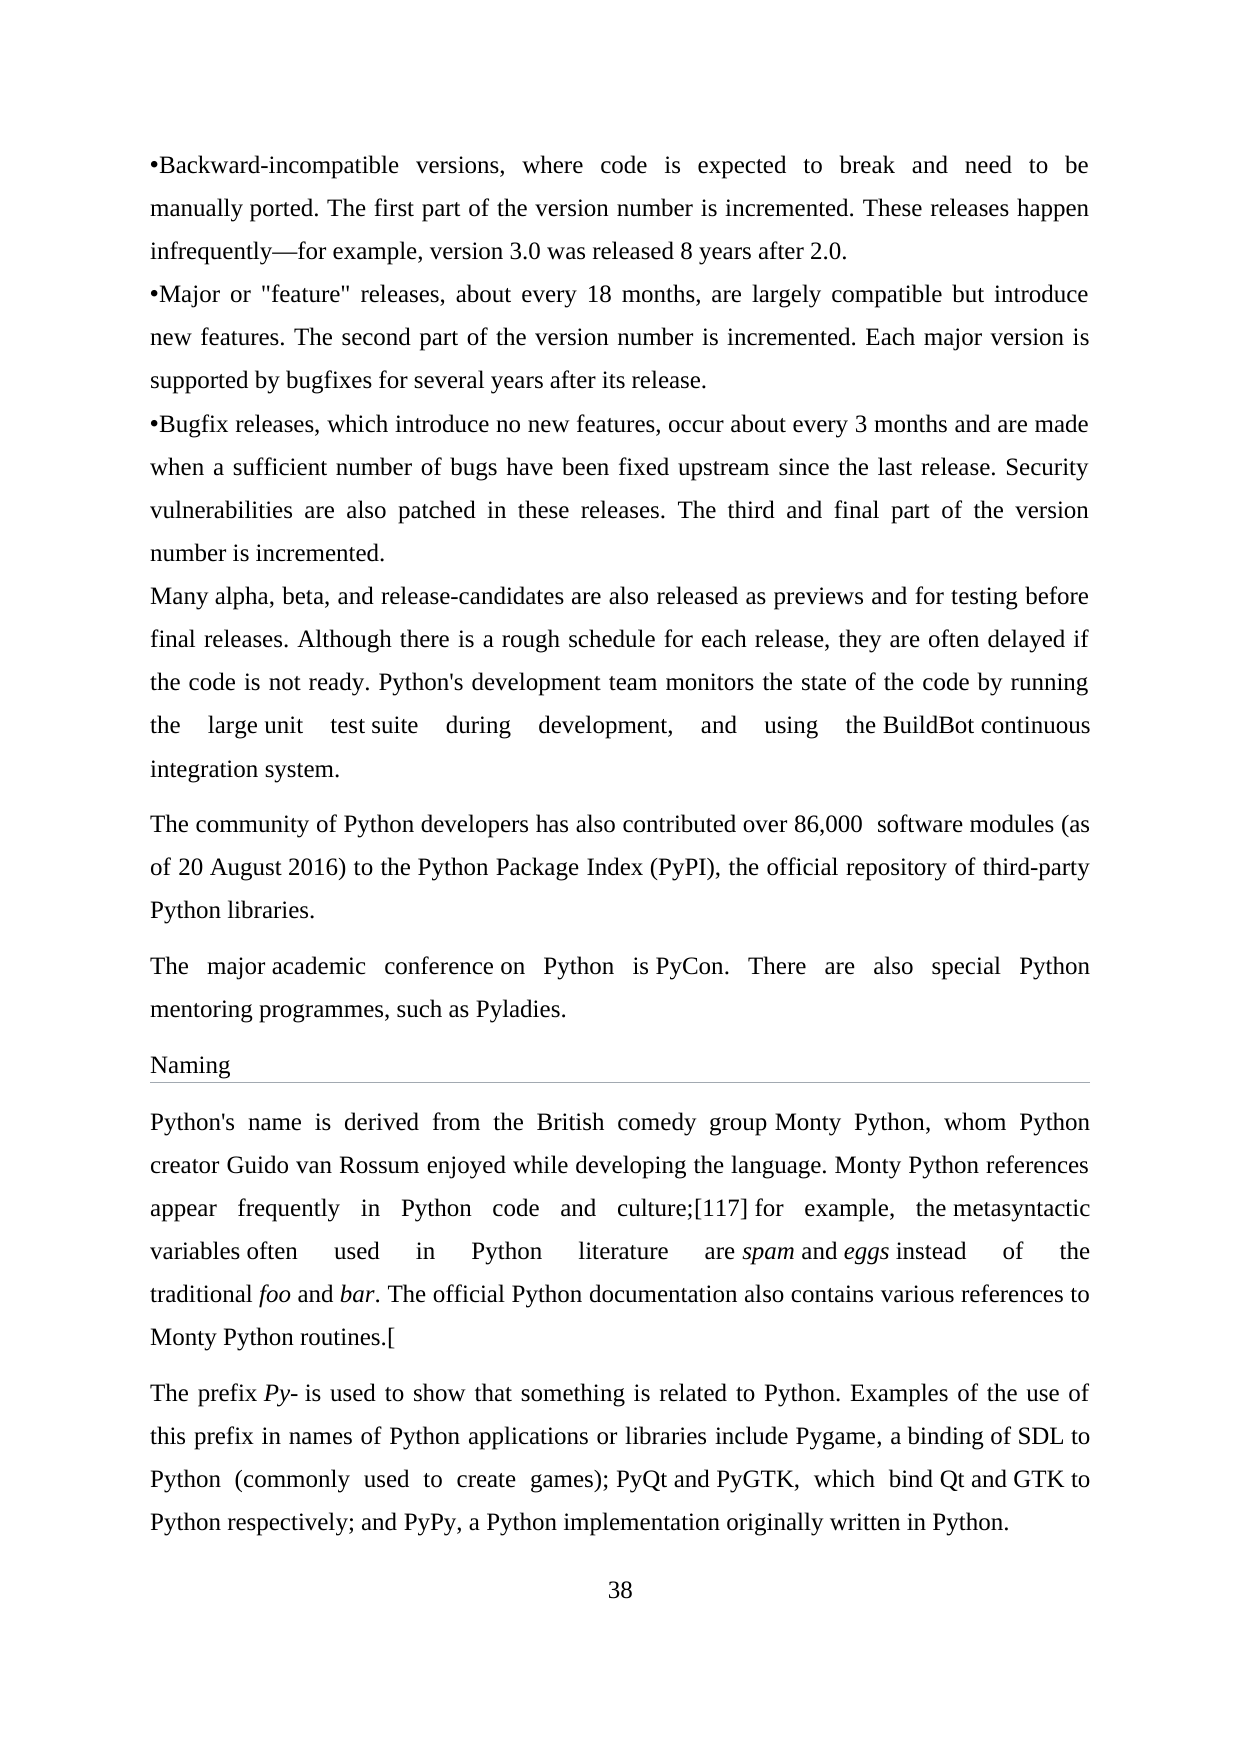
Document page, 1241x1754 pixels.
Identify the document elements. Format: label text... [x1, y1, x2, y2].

list Backward-incompatible versions, where code is expected to break and need to be manually ported. The first part of the version number is incremented. These releases happen infrequently—for example, version 3.0 was released 8 years after 2.0. [150, 150, 1090, 265]
text The prefix Py- is used to show that something is related to Python. Examples of the use of this prefix in names of Python applications or libraries include Pygame, a binding of SDL to Python (commonly used to create games); PyQt and PyGTK, which bind Qt and GTK to Python respectively; and PyPy, a Python implementation originally written in Python. [150, 1378, 1090, 1536]
text Many alpha, beta, and release-candidates are also released as previews and for testing before final releases. Although there is a rough schedule for each release, they are often delayed if the code is not ready. Python's development team monitors the state of the code by running the large unit test suite during development, and using the BuildBot continuous integration system. [150, 581, 1090, 782]
list Major or "feature" releases, about every 18 months, are largely compatible but introduce new features. The second part of the version number is incremented. Each major version is supported by bugfixes for several years after its release. [150, 279, 1090, 394]
text The major academic conference on Python is PyCon. There are also special Python mentoring programmes, such as Pyladies. [150, 951, 1090, 1023]
list Bugfix releases, which introduce no new features, occur about every 3 months and are made when a sufficient number of bugs have been fixed upstream since the last release. Security vulnerabilities are also patched in these releases. The third and final part of the version number is incremented. [150, 409, 1090, 567]
subtitle Naming [150, 1050, 1090, 1082]
text The community of Python developers has also contributed over 86,000 software modules (as of 20 August 2016) to the Python Package Index (PyPI), the official repository of third-party Python libraries. [150, 809, 1090, 924]
text Python's name is derived from the British comedy group Monty Python, whom Python creator Guido van Rossum enjoyed while developing the language. Monty Python references appear frequently in Python code and culture;[117] for example, the metasyntactic variables often used in Python literature are spam and eggs instead of the traditional foo and bar. The official Python documentation also contains various references to Monty Python routines.[ [150, 1107, 1090, 1351]
